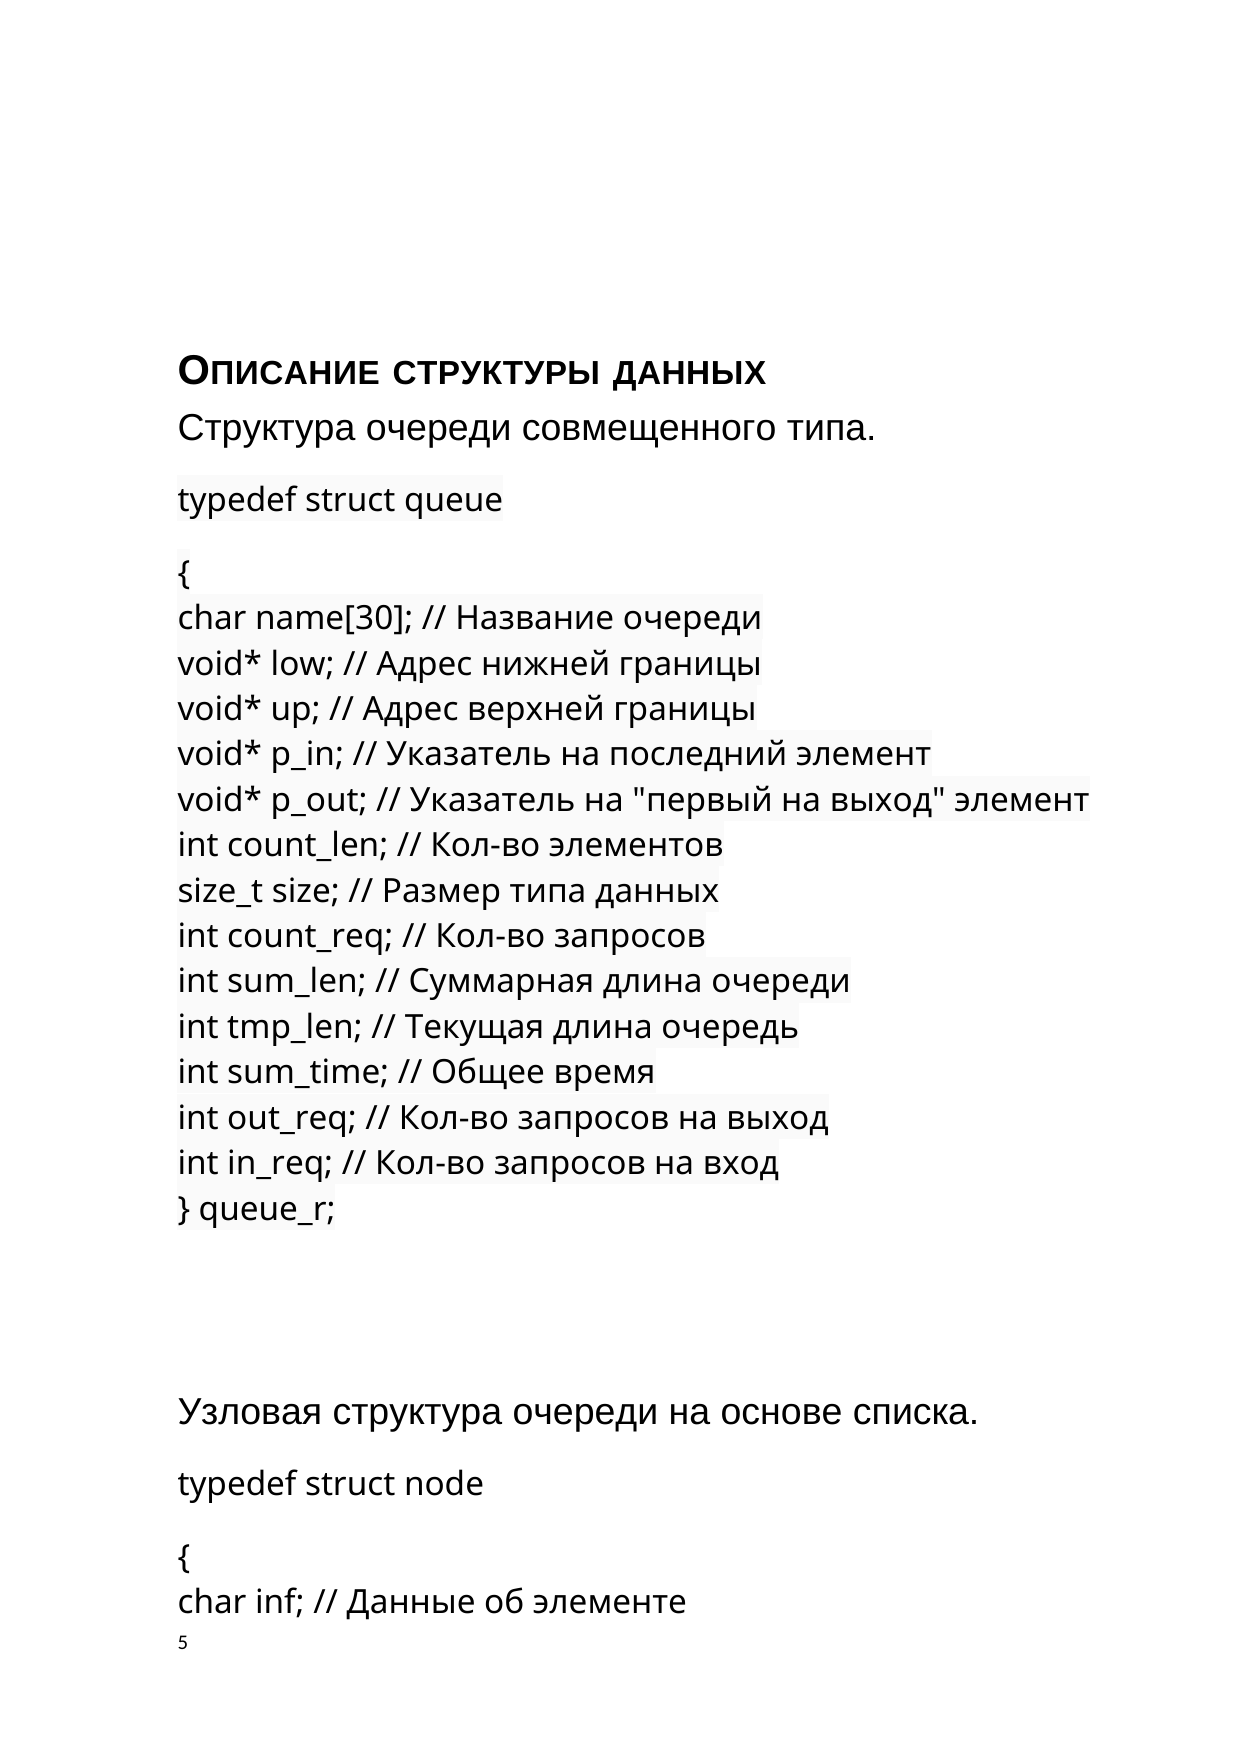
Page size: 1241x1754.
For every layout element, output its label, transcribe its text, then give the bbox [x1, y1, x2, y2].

text typedef struct queue [177, 475, 1152, 521]
text char name[30]; // Название очереди [177, 594, 1152, 639]
text { [177, 1533, 1152, 1578]
subtitle Описание структуры данных [177, 346, 1152, 394]
text int count_req; // Кол-во запросов [177, 912, 1152, 957]
text char inf; // Данные об элементе [177, 1578, 1152, 1624]
text Узловая структура очереди на основе списка. [177, 1389, 1152, 1433]
text int count_len; // Кол-во элементов [177, 821, 1152, 866]
text int in_req; // Кол-во запросов на вход [177, 1139, 1152, 1184]
text { [177, 548, 1152, 594]
text int sum_len; // Суммарная длина очереди [177, 957, 1152, 1003]
text int out_req; // Кол-во запросов на выход [177, 1093, 1152, 1139]
text } queue_r; [177, 1184, 1152, 1230]
text void* p_in; // Указатель на последний элемент [177, 730, 1152, 776]
text int tmp_len; // Текущая длина очередь [177, 1003, 1152, 1048]
text void* p_out; // Указатель на "первый на выход" элемент [177, 776, 1152, 821]
text void* up; // Адрес верхней границы [177, 685, 1152, 730]
text typedef struct node [177, 1460, 1152, 1505]
text size_t size; // Размер типа данных [177, 866, 1152, 912]
text Структура очереди совмещенного типа. [177, 405, 1152, 448]
text int sum_time; // Общее время [177, 1048, 1152, 1093]
text void* low; // Адрес нижней границы [177, 639, 1152, 685]
